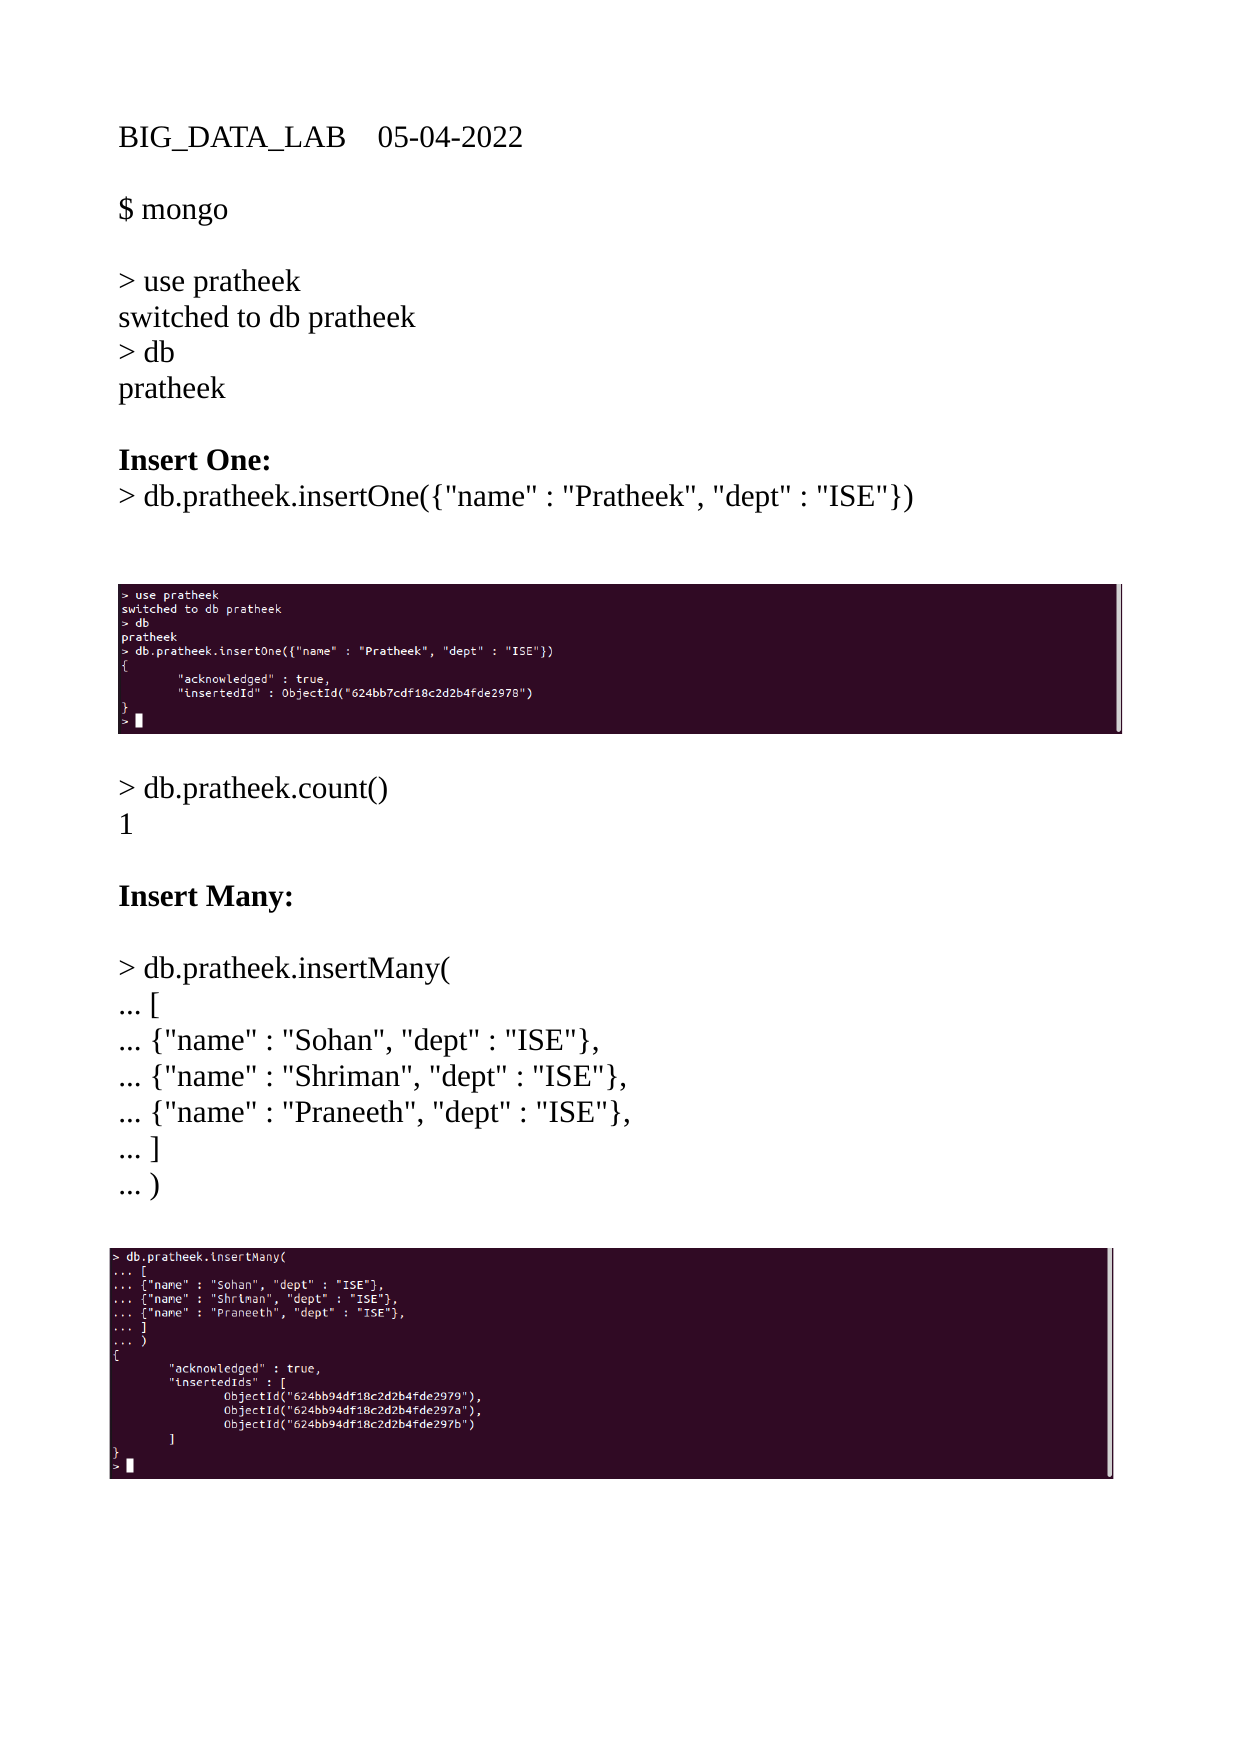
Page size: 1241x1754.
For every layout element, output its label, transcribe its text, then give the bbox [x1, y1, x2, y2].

text > db.pratheek.count() [118, 769, 1122, 806]
text > db.pratheek.insertMany( [118, 949, 1122, 985]
text > db [118, 334, 1122, 370]
text ... [ [118, 985, 1122, 1021]
text ... ] [118, 1129, 1122, 1165]
text ... {"name" : "Praneeth", "dept" : "ISE"}, [118, 1093, 1122, 1129]
picture [109, 1248, 1114, 1479]
text Insert Many: [118, 877, 1122, 913]
text ... ) [118, 1165, 1122, 1201]
text 1 [118, 806, 1122, 841]
text ... {"name" : "Sohan", "dept" : "ISE"}, [118, 1021, 1122, 1057]
picture [118, 584, 1123, 734]
text $ mongo [118, 190, 1122, 226]
text BIG_DATA_LAB 05-04-2022 [118, 118, 1122, 154]
text switched to db pratheek [118, 298, 1122, 334]
text > use pratheek [118, 262, 1122, 298]
text > db.pratheek.insertOne({"name" : "Pratheek", "dept" : "ISE"}) [118, 477, 1122, 513]
text ... {"name" : "Shriman", "dept" : "ISE"}, [118, 1057, 1122, 1093]
text pratheek [118, 370, 1122, 406]
text Insert One: [118, 442, 1122, 477]
